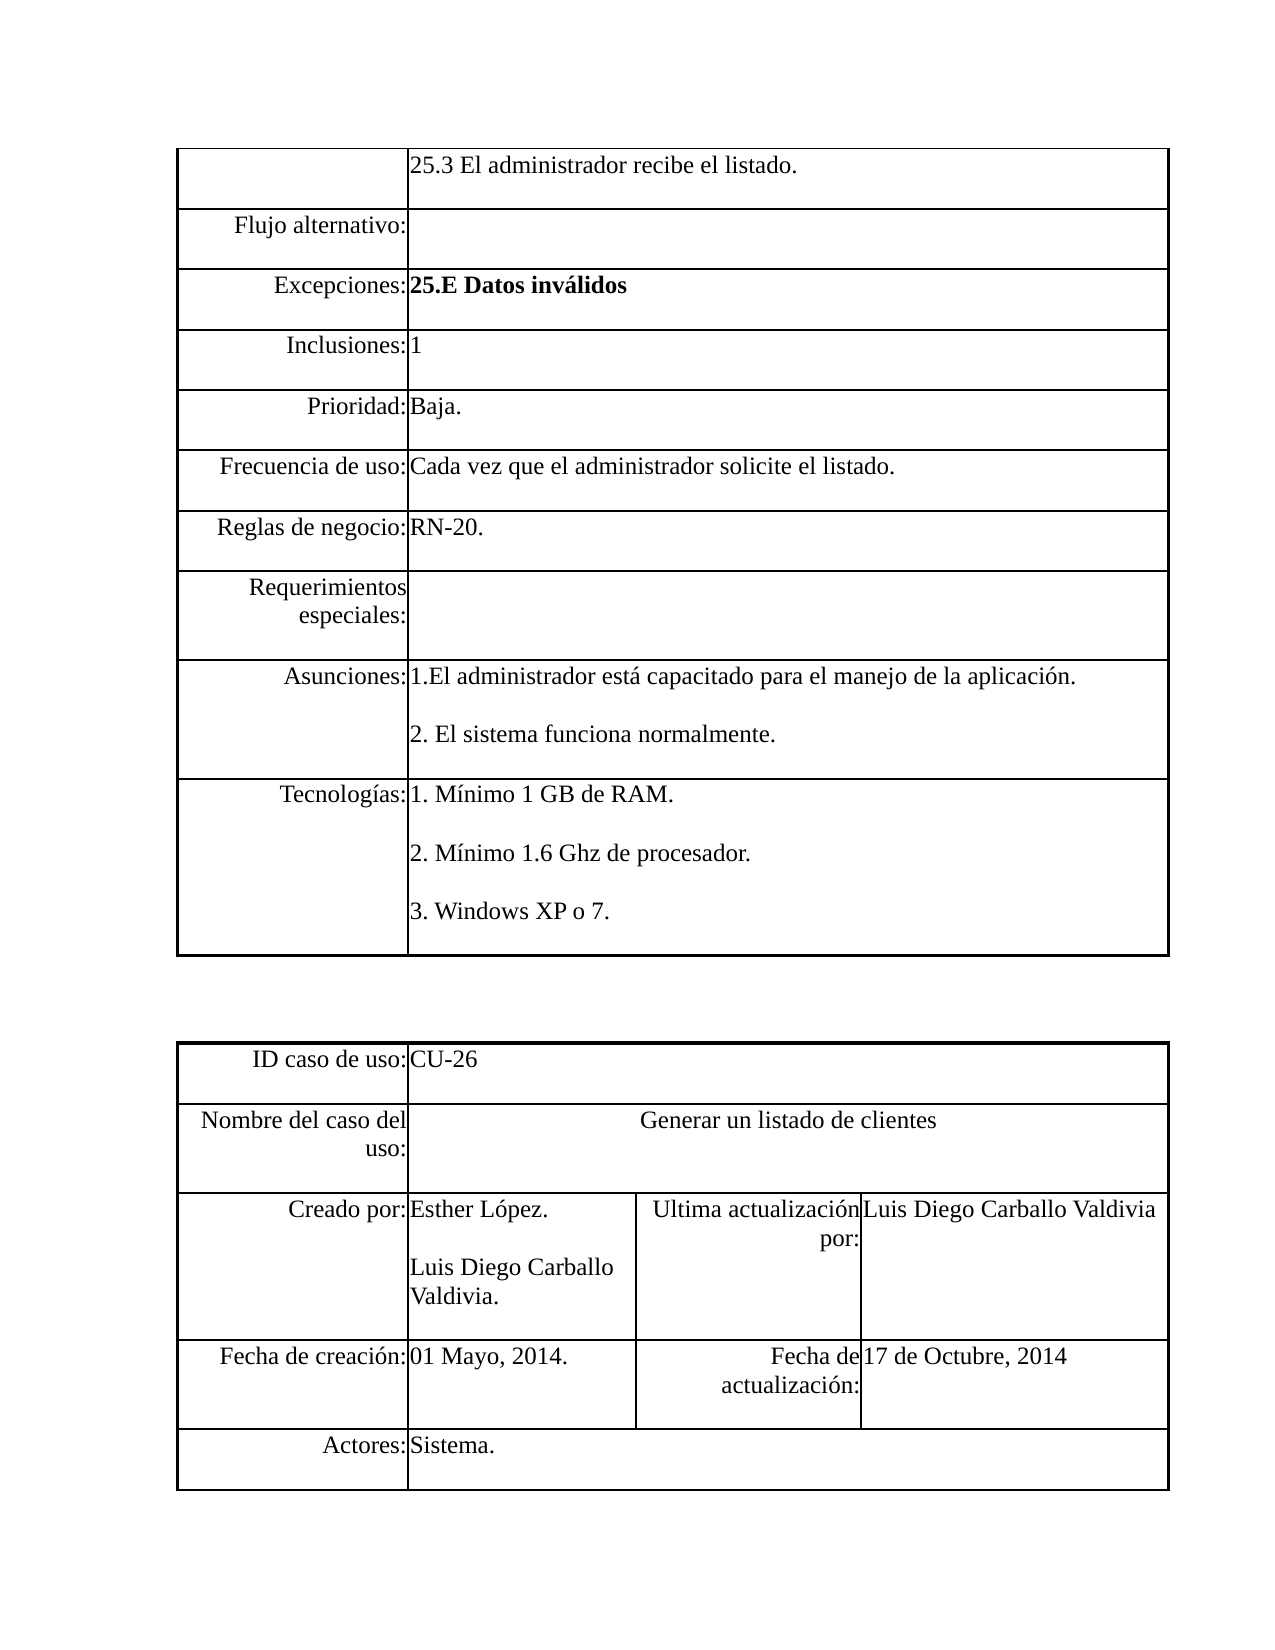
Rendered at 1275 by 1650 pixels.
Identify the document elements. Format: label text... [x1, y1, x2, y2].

table_cell 1 [409, 331, 1167, 389]
table_cell 1. Mínimo 1 GB de RAM. 2. Mínimo 1.6 Ghz de procesador. 3. Windows XP o 7. [409, 780, 1167, 954]
table_cell Esther López. Luis Diego Carballo Valdivia. [409, 1194, 635, 1339]
table_cell Requerimientos especiales: [179, 572, 407, 659]
table_cell Excepciones: [179, 270, 407, 328]
table_cell 25.3 El administrador recibe el listado. [409, 149, 1167, 208]
table_cell Prioridad: [179, 391, 407, 449]
table_header CU-26 [409, 1045, 1167, 1103]
table_cell Creado por: [179, 1194, 407, 1339]
table_header ID caso de uso: [179, 1045, 407, 1103]
table_cell Tecnologías: [179, 780, 407, 954]
table_cell Nombre del caso del uso: [179, 1105, 407, 1192]
table_cell RN-20. [409, 512, 1167, 570]
table_cell Ultima actualización por: [637, 1194, 860, 1339]
table_cell [409, 572, 1167, 659]
table_cell [179, 149, 407, 208]
table_cell Baja. [409, 391, 1167, 449]
table_cell Cada vez que el administrador solicite el listado. [409, 451, 1167, 509]
table_cell Generar un listado de clientes [409, 1105, 1167, 1192]
table_cell Sistema. [409, 1430, 1167, 1488]
table_cell 1.El administrador está capacitado para el manejo de la aplicación. 2. El sistema funciona normalmente. [409, 661, 1167, 777]
table_cell 01 Mayo, 2014. [409, 1341, 635, 1428]
table_cell Asunciones: [179, 661, 407, 777]
table_cell 17 de Octubre, 2014 [862, 1341, 1167, 1428]
table_cell Fecha de actualización: [637, 1341, 860, 1428]
table_cell Reglas de negocio: [179, 512, 407, 570]
table_cell Fecha de creación: [179, 1341, 407, 1428]
table_cell Actores: [179, 1430, 407, 1488]
table_cell Luis Diego Carballo Valdivia [862, 1194, 1167, 1339]
table_cell Flujo alternativo: [179, 210, 407, 268]
table_cell Inclusiones: [179, 331, 407, 389]
table_cell [409, 210, 1167, 268]
table_cell Frecuencia de uso: [179, 451, 407, 509]
table_cell 25.E Datos inválidos [409, 270, 1167, 328]
